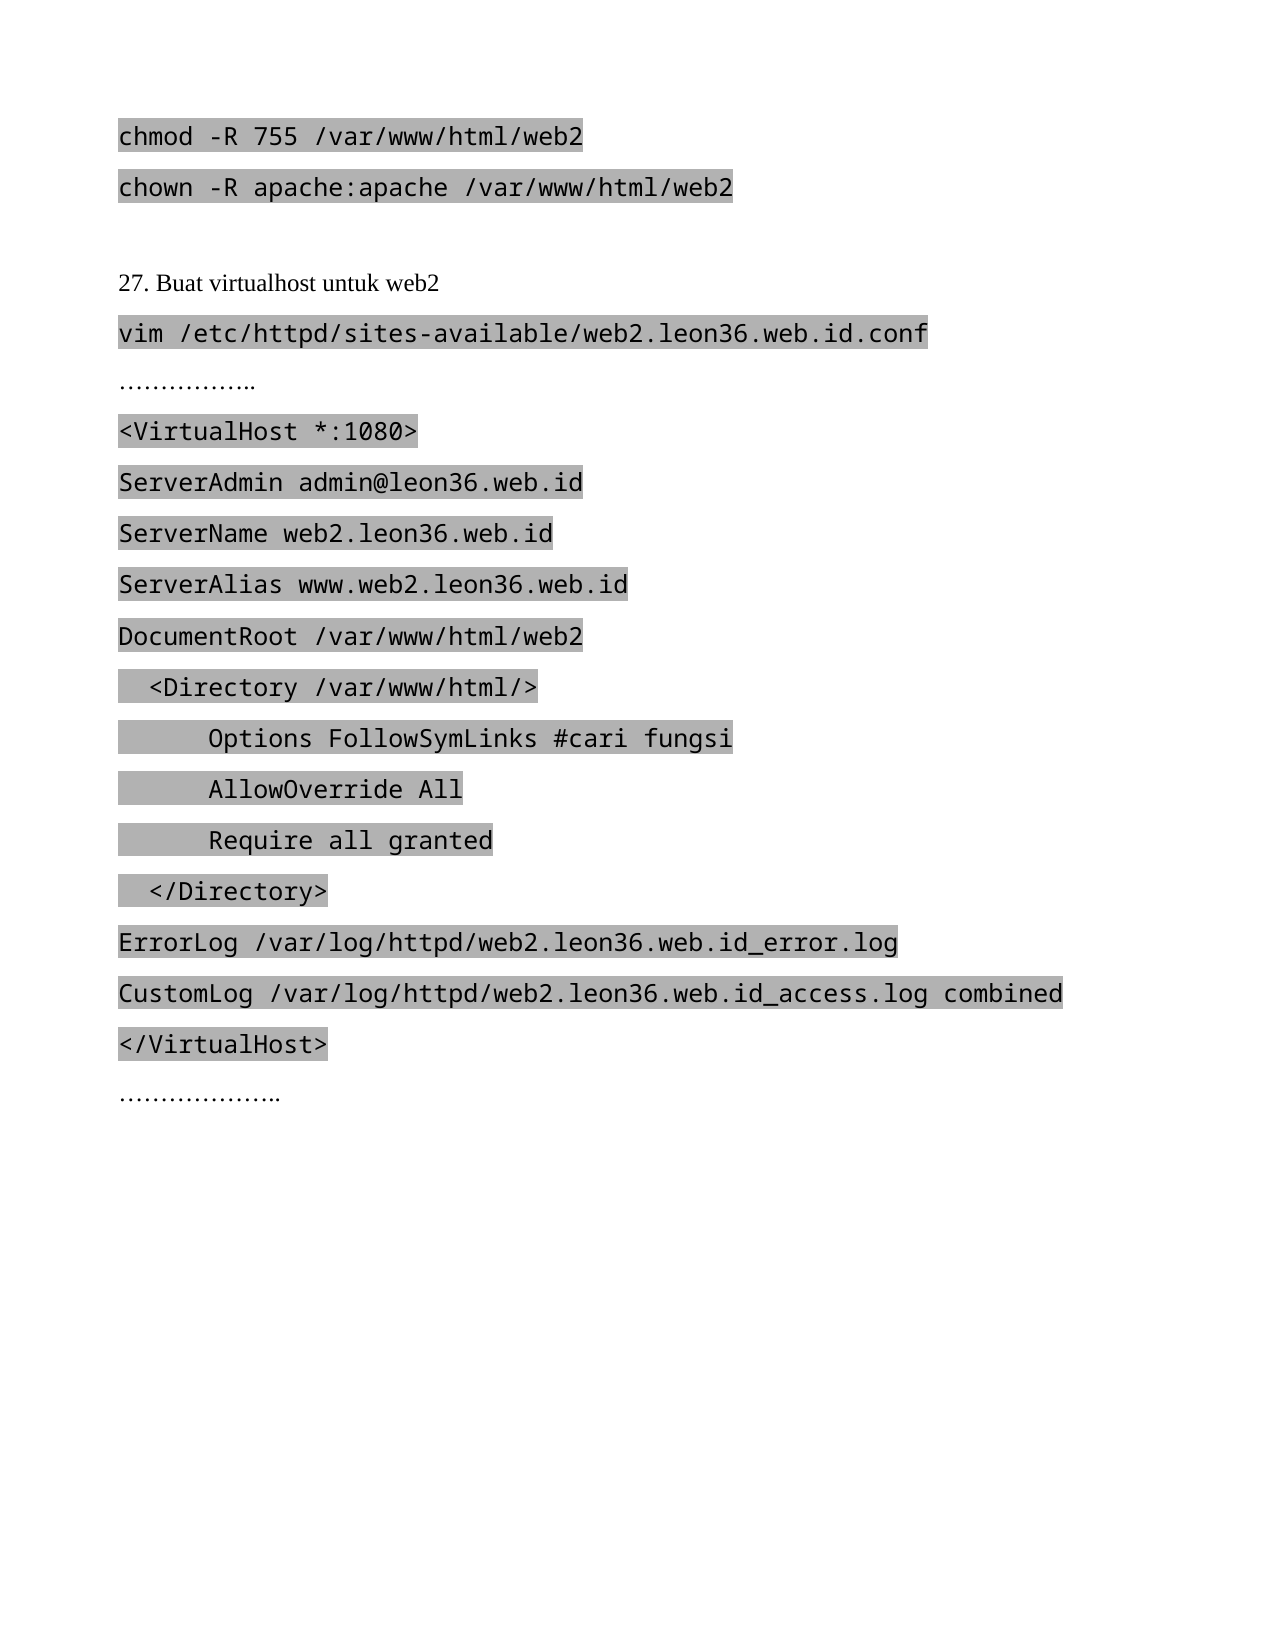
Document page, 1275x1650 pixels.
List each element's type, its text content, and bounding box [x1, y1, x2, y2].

text chown -R apache:apache /var/www/html/web2 [733, 169, 1157, 203]
text AllowOverride All [463, 771, 1157, 805]
text …………….. [118, 366, 1157, 395]
text ServerName web2.leon36.web.id [553, 516, 1157, 550]
text Options FollowSymLinks #cari fungsi [733, 720, 1157, 754]
text </VirtualHost> [328, 1027, 1157, 1061]
text CustomLog /var/log/httpd/web2.leon36.web.id_access.log combined [1063, 976, 1157, 1009]
text vim /etc/httpd/sites-available/web2.leon36.web.id.conf [928, 315, 1157, 349]
text DocumentRoot /var/www/html/web2 [583, 618, 1157, 652]
text <VirtualHost *:1080> [418, 414, 1157, 448]
text 27. Buat virtualhost untuk web2 [118, 268, 1157, 297]
text ServerAlias www.web2.leon36.web.id [628, 567, 1157, 601]
text Require all granted [118, 822, 1157, 856]
text ServerAdmin admin@leon36.web.id [583, 465, 1157, 499]
text </Directory> [118, 873, 1157, 907]
text chmod -R 755 /var/www/html/web2 [583, 118, 1157, 152]
text ……………….. [118, 1078, 1157, 1106]
text ErrorLog /var/log/httpd/web2.leon36.web.id_error.log [118, 924, 1157, 958]
text <Directory /var/www/html/> [538, 669, 1157, 703]
